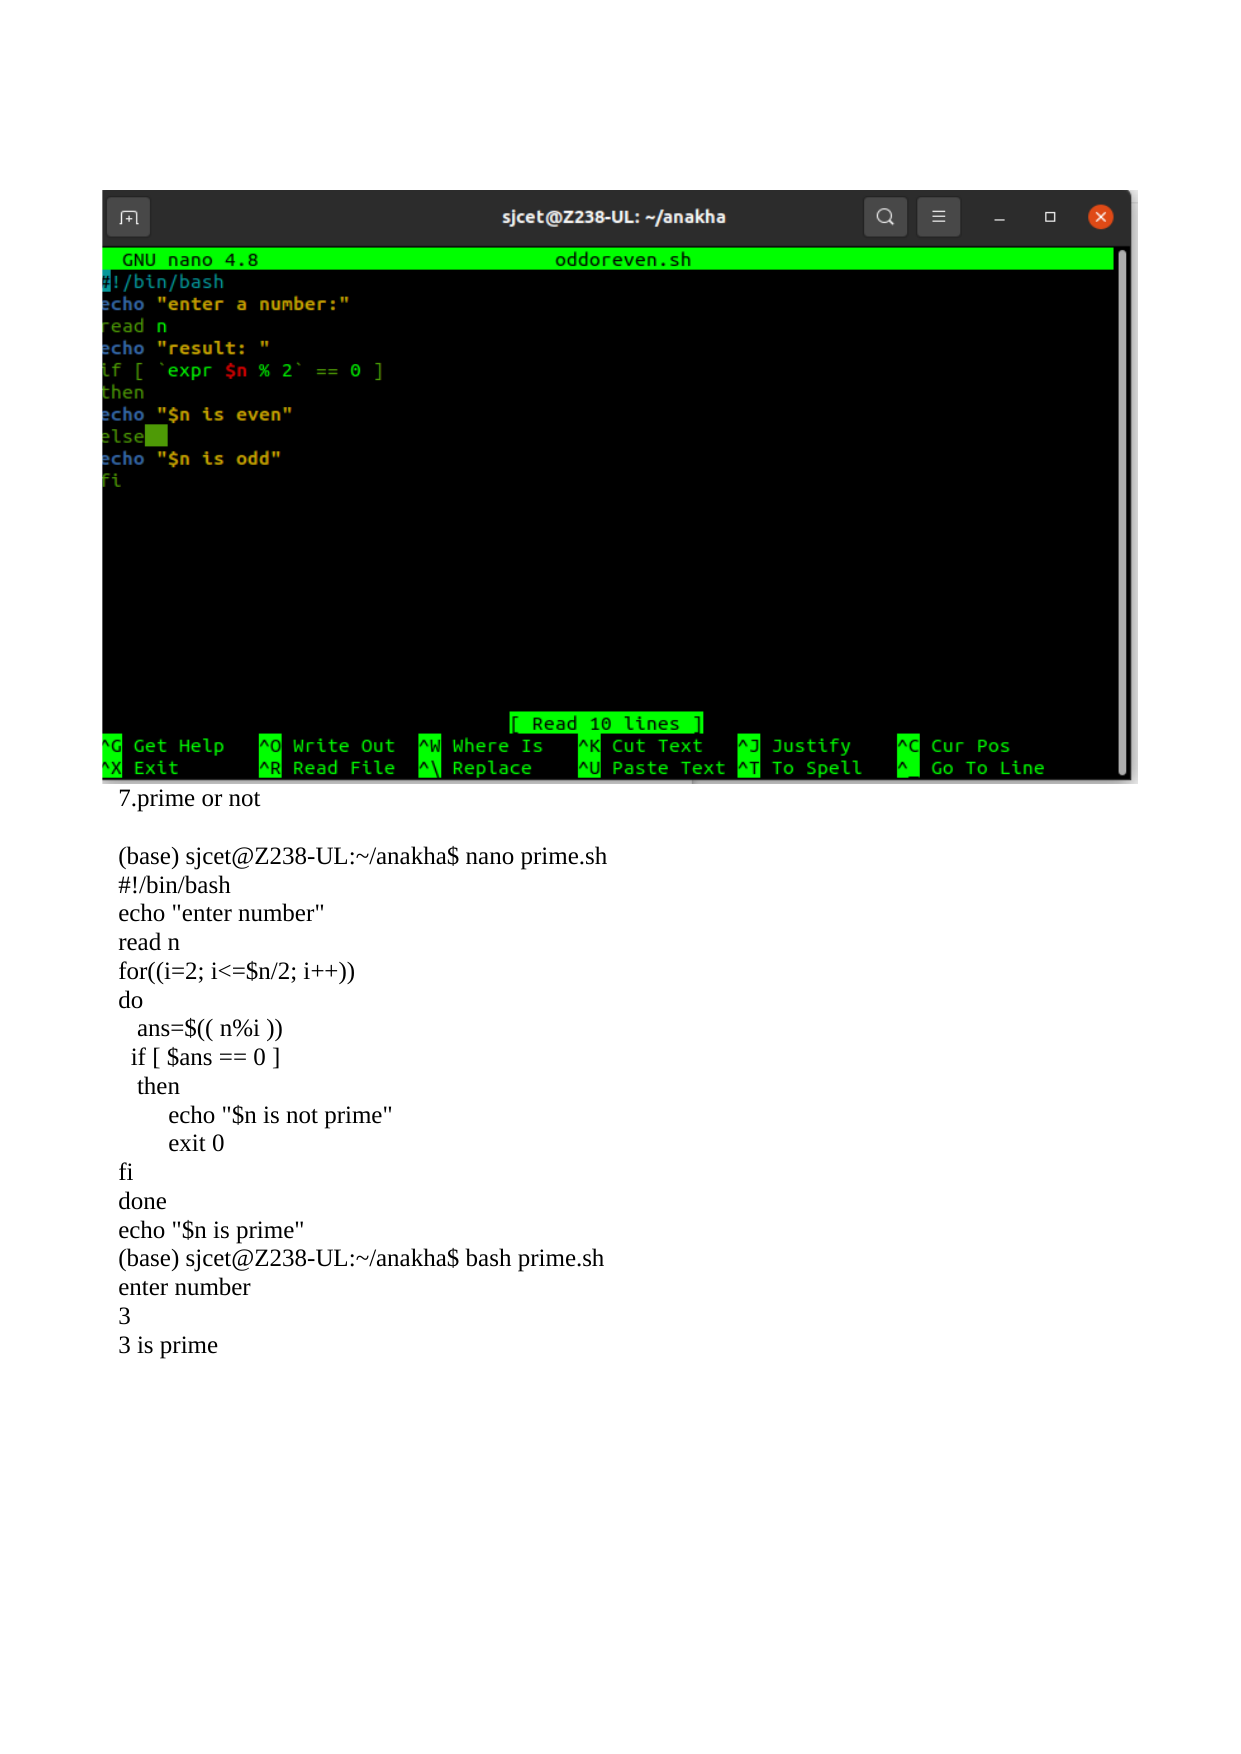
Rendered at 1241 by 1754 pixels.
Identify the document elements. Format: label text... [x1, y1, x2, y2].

text for((i=2; i<=$n/2; i++)) [118, 956, 1122, 985]
text echo "enter number" [118, 898, 1122, 927]
text (base) sjcet@Z238-UL:~/anakha$ bash prime.sh [118, 1243, 1122, 1272]
text 7.prime or not [118, 784, 1122, 812]
text (base) sjcet@Z238-UL:~/anakha$ nano prime.sh [118, 841, 1122, 870]
text ans=$(( n%i )) [118, 1013, 1122, 1042]
text #!/bin/bash [118, 870, 1122, 898]
text 3 is prime [118, 1330, 1122, 1358]
text done [118, 1186, 1122, 1215]
text fi [118, 1157, 1122, 1186]
text 3 [118, 1301, 1122, 1330]
text enter number [118, 1272, 1122, 1301]
text if [ $ans == 0 ] [118, 1042, 1122, 1071]
text echo "$n is prime" [118, 1215, 1122, 1243]
text read n [118, 927, 1122, 956]
picture [102, 190, 1138, 784]
text do [118, 985, 1122, 1013]
text exit 0 [118, 1128, 1122, 1157]
text echo "$n is not prime" [118, 1100, 1122, 1128]
text then [118, 1071, 1122, 1100]
